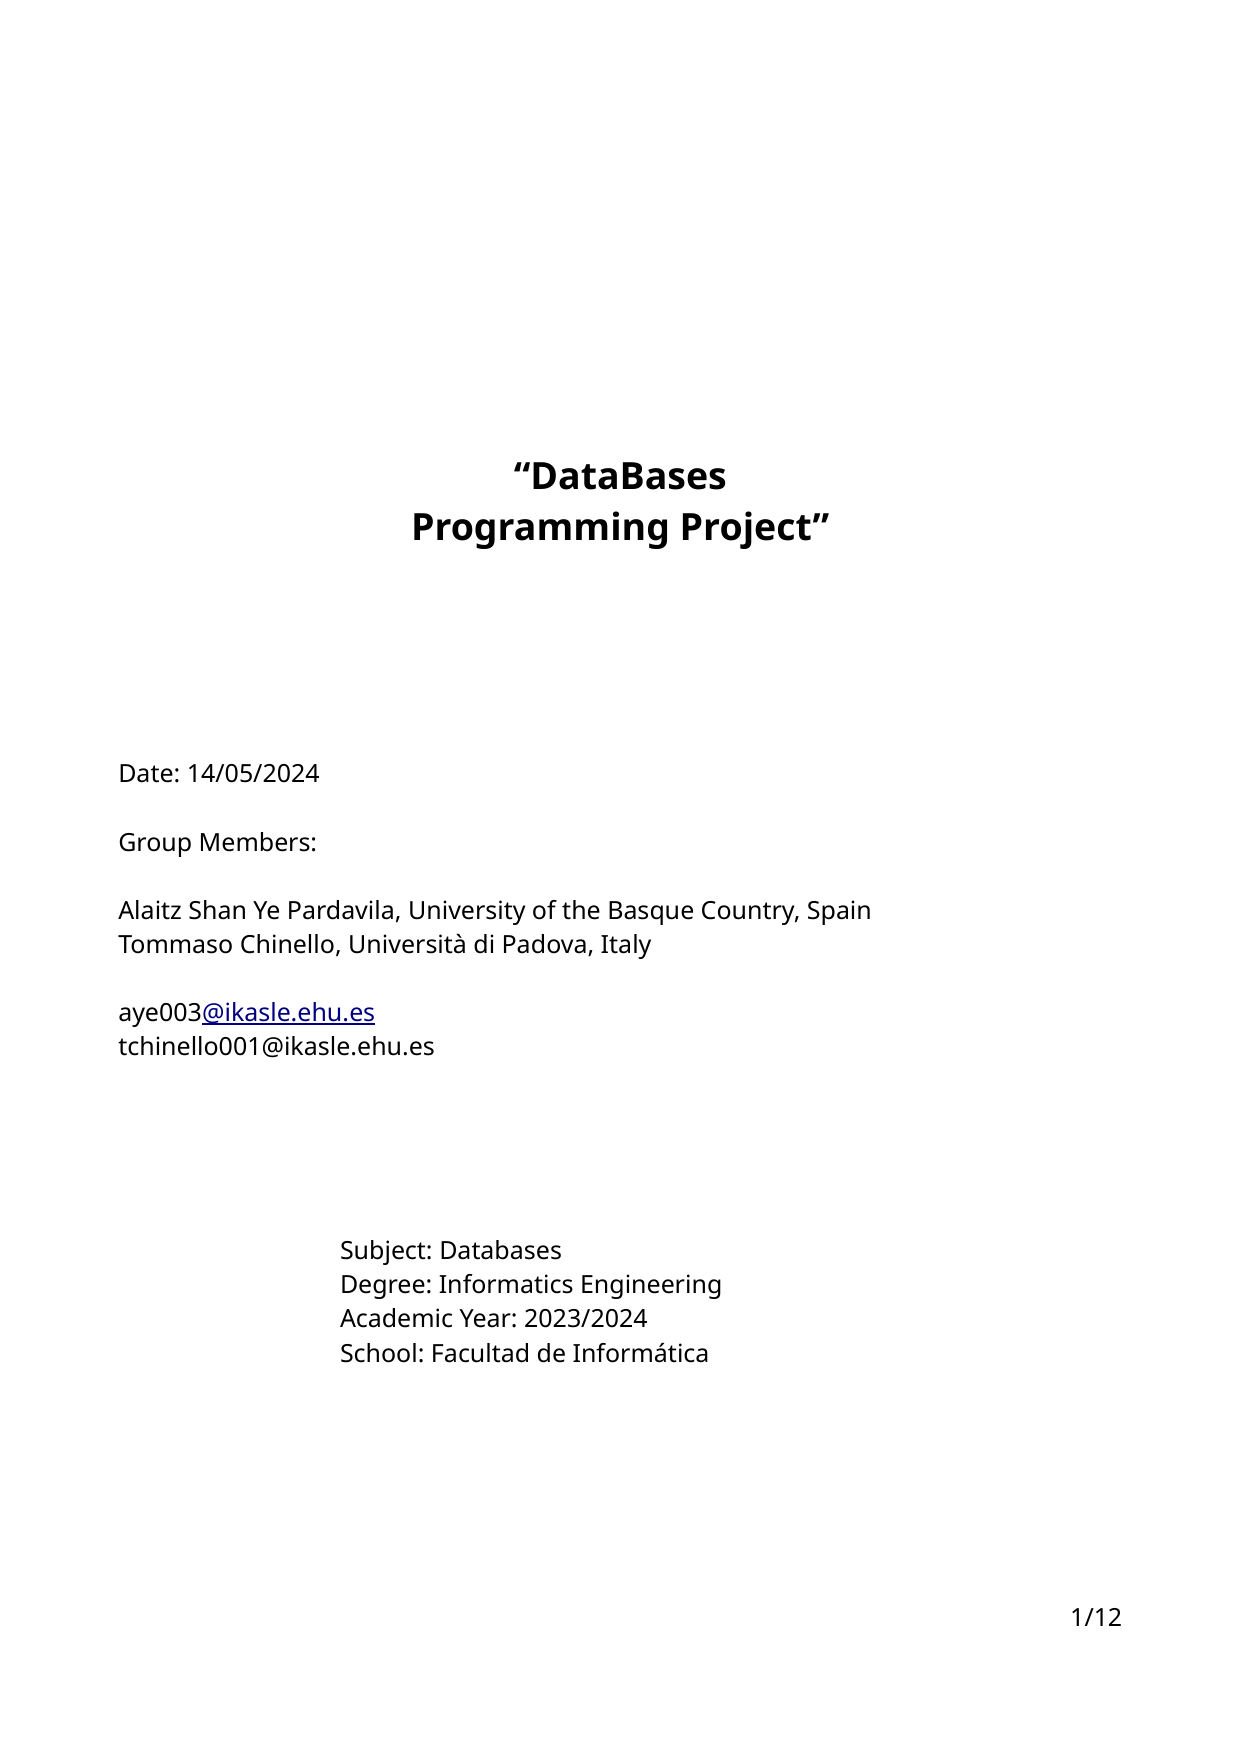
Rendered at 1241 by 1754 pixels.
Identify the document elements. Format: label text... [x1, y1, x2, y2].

text Date: 14/05/2024 [118, 756, 1122, 790]
text “DataBases [118, 450, 1122, 501]
text Tommaso Chinello, Università di Padova, Italy [118, 926, 1122, 961]
text School: Facultad de Informática [340, 1335, 1122, 1369]
text Group Members: [118, 824, 1122, 858]
text aye003@ikasle.ehu.es [118, 994, 1122, 1029]
text Degree: Informatics Engineering [340, 1267, 1122, 1301]
text tchinello001@ikasle.ehu.es [118, 1029, 1122, 1063]
text Academic Year: 2023/2024 [340, 1301, 1122, 1335]
text Programming Project” [118, 501, 1122, 552]
text Subject: Databases [340, 1233, 1122, 1267]
text Alaitz Shan Ye Pardavila, University of the Basque Country, Spain [118, 892, 1122, 926]
